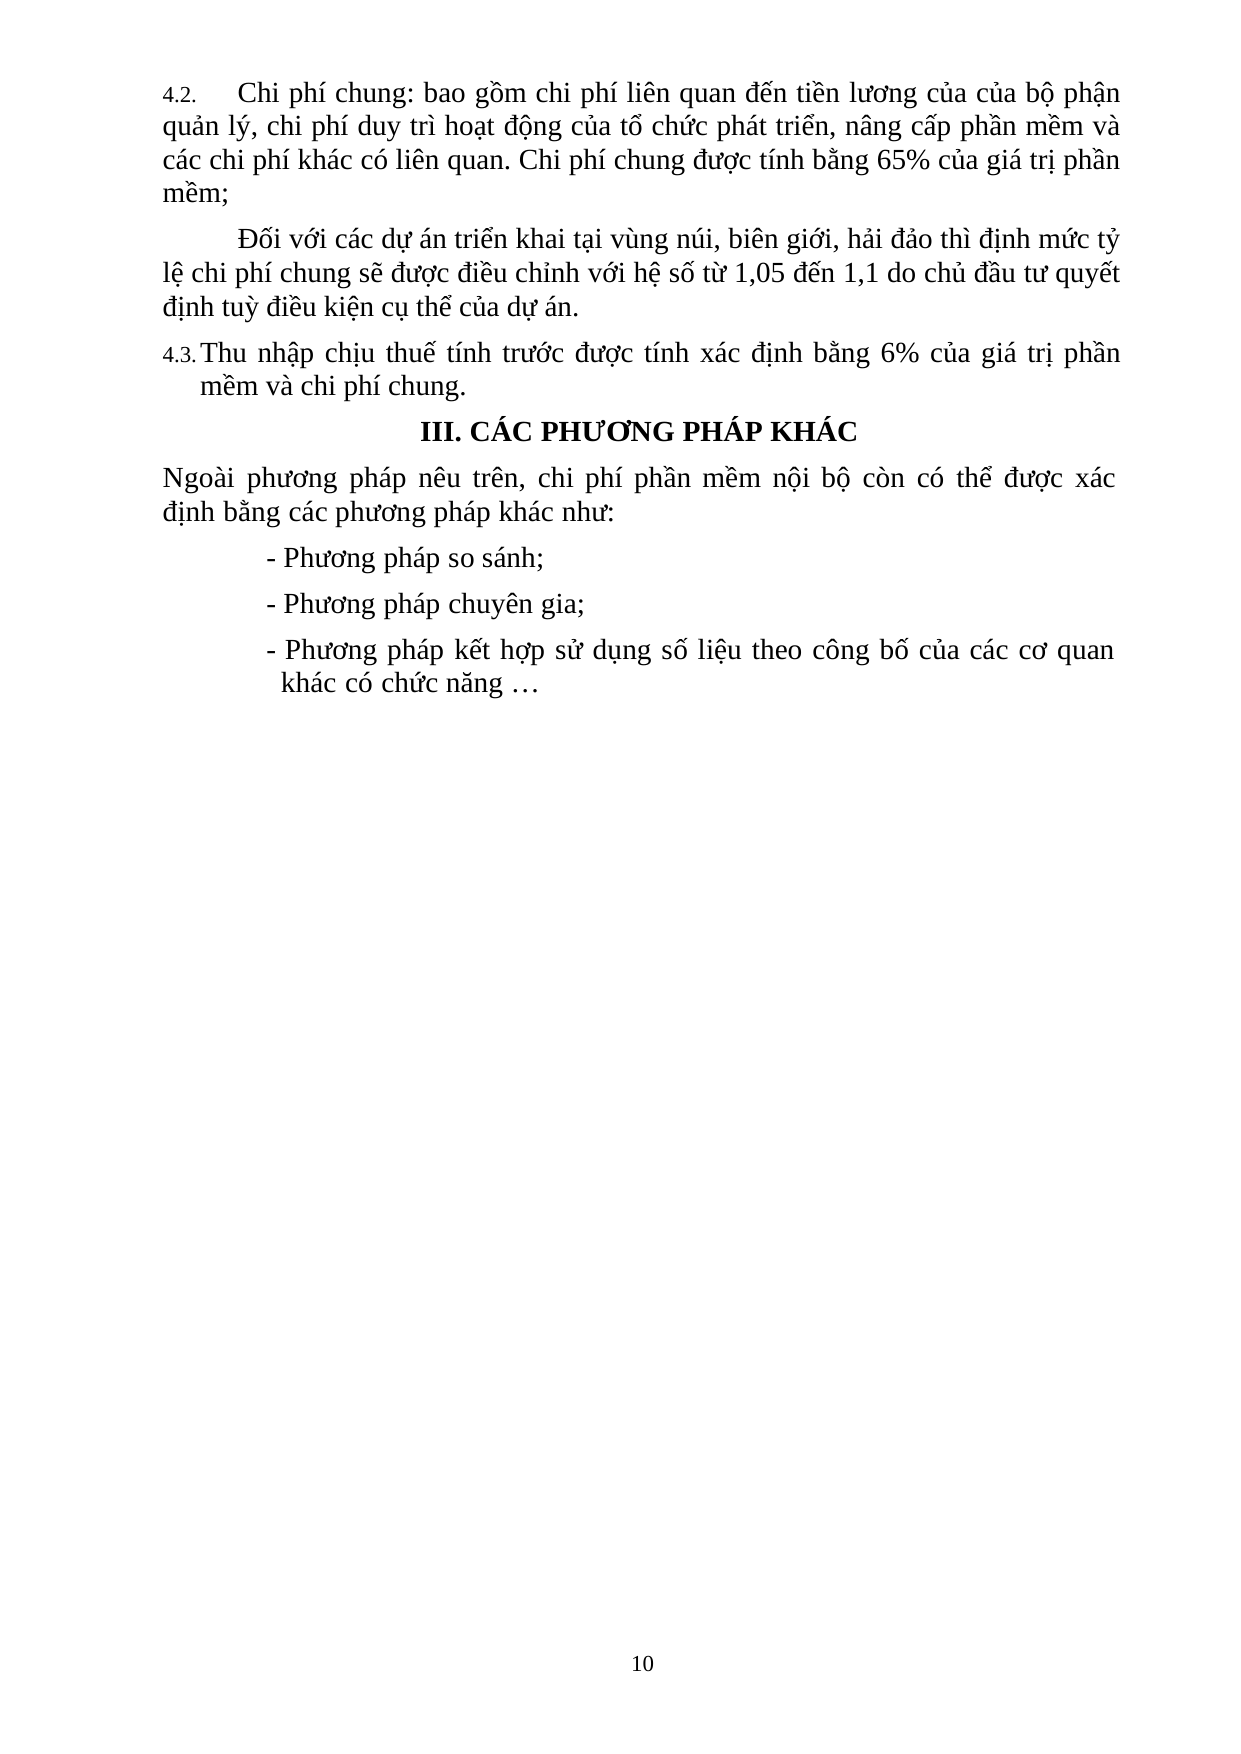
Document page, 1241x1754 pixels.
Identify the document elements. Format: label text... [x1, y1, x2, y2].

text Đối với các dự án triển khai tại vùng núi, biên giới, hải đảo thì định mức tỷ lệ chi phí chung sẽ được điều chỉnh với hệ số từ 1,05 đến 1,1 do chủ đầu tư quyết định tuỳ điều kiện cụ thể của dự án. [162, 222, 1122, 322]
text - Phương pháp so sánh; [266, 540, 1116, 573]
list Chi phí chung: bao gồm chi phí liên quan đến tiền lương của của bộ phận quản lý, chi phí duy trì hoạt động của tổ chức phát triển, nâng cấp phần mềm và các chi phí khác có liên quan. Chi phí chung được tính bằng 65% của giá trị phần mềm; [162, 75, 1122, 209]
text - Phương pháp kết hợp sử dụng số liệu theo công bố của các cơ quan khác có chức năng … [266, 632, 1116, 699]
text Ngoài phương pháp nêu trên, chi phí phần mềm nội bộ còn có thể được xác định bằng các phương pháp khác như: [162, 460, 1116, 527]
text - Phương pháp chuyên gia; [266, 586, 1116, 619]
subtitle III. CÁC PHƯƠNG PHÁP KHÁC [162, 414, 1116, 448]
list Thu nhập chịu thuế tính trước được tính xác định bằng 6% của giá trị phần mềm và chi phí chung. [162, 335, 1122, 402]
